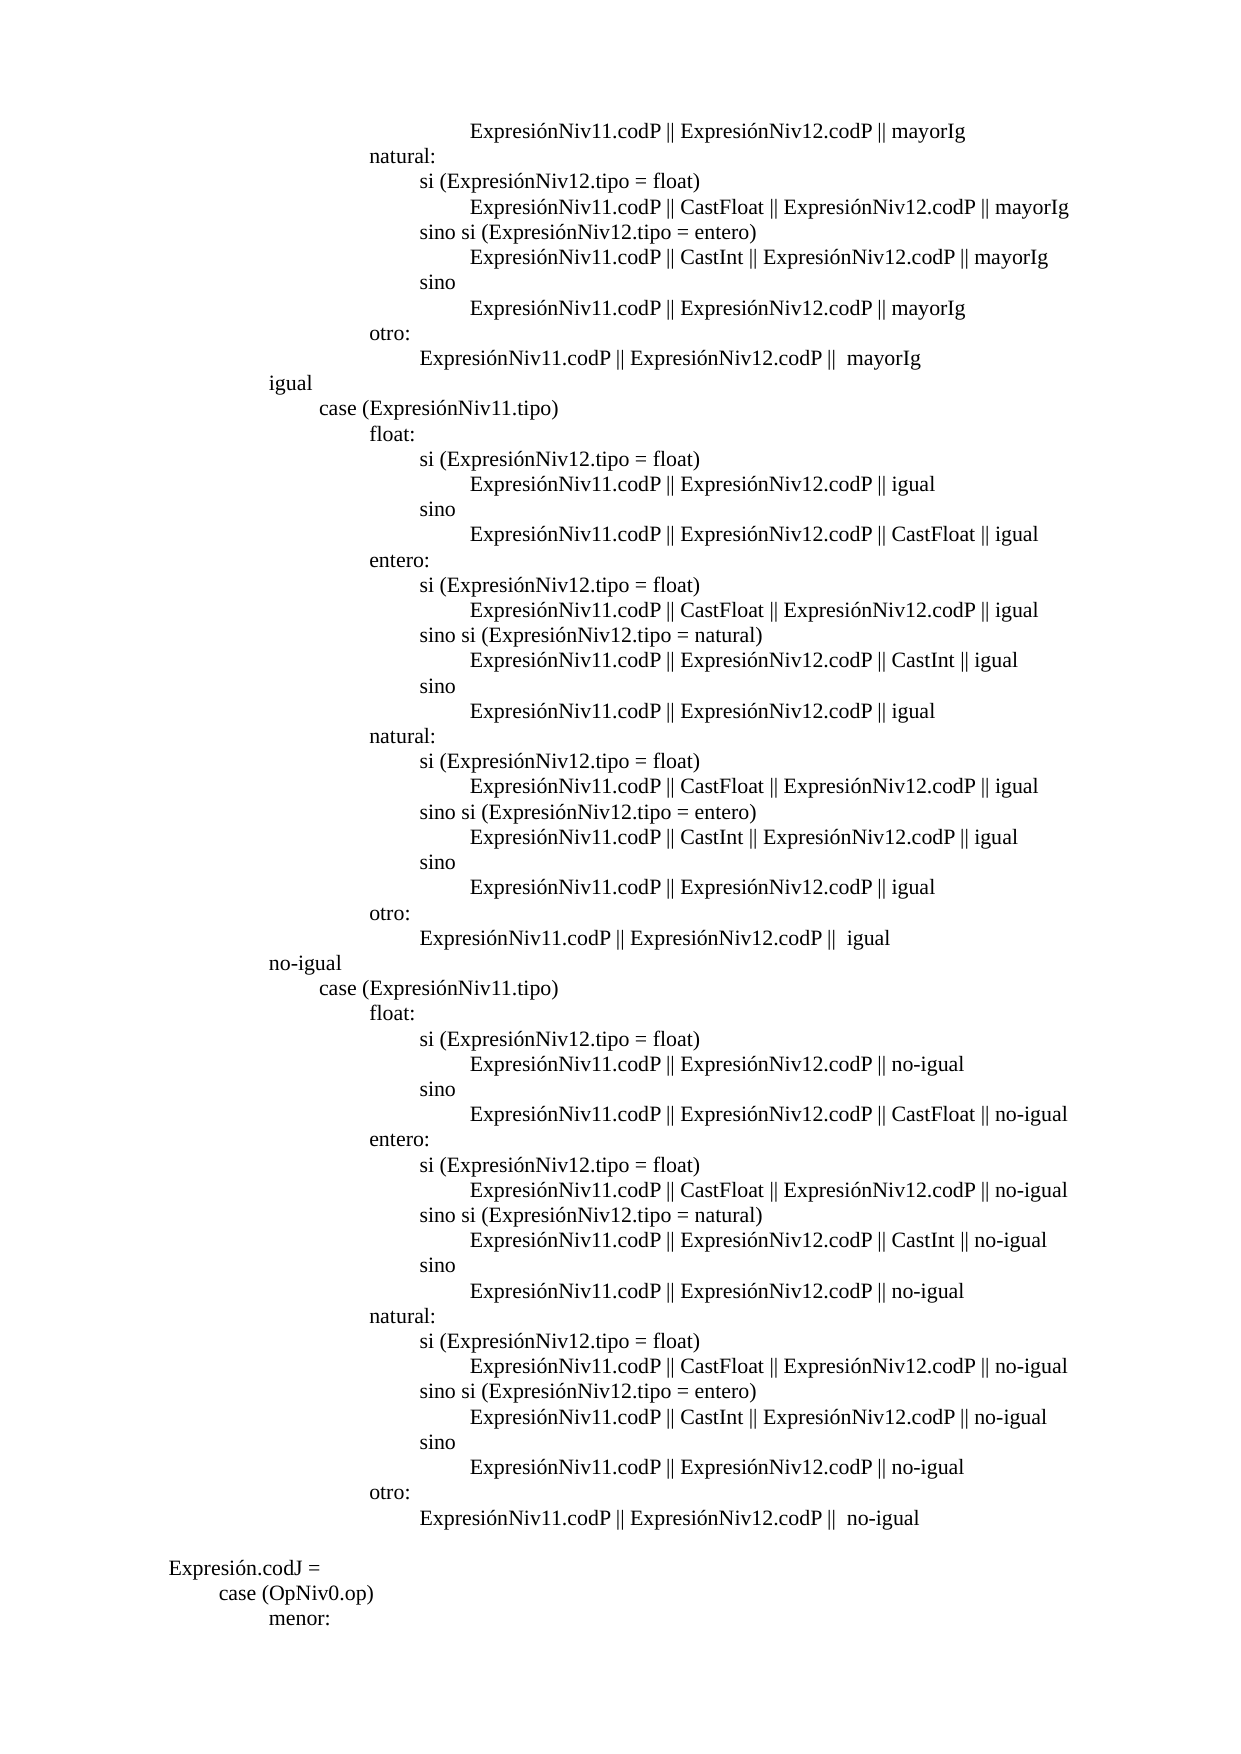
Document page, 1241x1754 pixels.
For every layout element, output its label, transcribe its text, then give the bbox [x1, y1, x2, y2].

text sino [118, 849, 1122, 874]
text float: [118, 1000, 1122, 1026]
text si (ExpresiónNiv12.tipo = float) [118, 168, 1122, 194]
text no-igual [118, 950, 1122, 975]
text otro: [118, 320, 1122, 345]
text entero: [118, 547, 1122, 572]
text ExpresiónNiv11.codP || CastFloat || ExpresiónNiv12.codP || igual [118, 773, 1122, 799]
text sino si (ExpresiónNiv12.tipo = entero) [118, 219, 1122, 244]
text float: [118, 421, 1122, 446]
text sino [118, 269, 1122, 294]
text natural: [118, 723, 1122, 748]
text sino [118, 673, 1122, 698]
text otro: [118, 1479, 1122, 1504]
text natural: [118, 1303, 1122, 1328]
text menor: [118, 1605, 1122, 1631]
text si (ExpresiónNiv12.tipo = float) [118, 1328, 1122, 1353]
text case (ExpresiónNiv11.tipo) [118, 395, 1122, 421]
text sino [118, 1252, 1122, 1278]
text sino [118, 496, 1122, 521]
text ExpresiónNiv11.codP || CastFloat || ExpresiónNiv12.codP || no-igual [118, 1177, 1122, 1202]
text si (ExpresiónNiv12.tipo = float) [118, 446, 1122, 471]
text ExpresiónNiv11.codP || ExpresiónNiv12.codP || mayorIg [118, 345, 1122, 370]
text si (ExpresiónNiv12.tipo = float) [118, 748, 1122, 773]
text ExpresiónNiv11.codP || ExpresiónNiv12.codP || CastInt || igual [118, 647, 1122, 673]
text case (ExpresiónNiv11.tipo) [118, 975, 1122, 1000]
text ExpresiónNiv11.codP || ExpresiónNiv12.codP || no-igual [118, 1504, 1122, 1530]
text ExpresiónNiv11.codP || ExpresiónNiv12.codP || CastInt || no-igual [118, 1227, 1122, 1252]
text sino si (ExpresiónNiv12.tipo = entero) [118, 799, 1122, 824]
text sino [118, 1429, 1122, 1454]
text si (ExpresiónNiv12.tipo = float) [118, 572, 1122, 597]
text ExpresiónNiv11.codP || ExpresiónNiv12.codP || igual [118, 925, 1122, 950]
text entero: [118, 1126, 1122, 1152]
text natural: [118, 143, 1122, 168]
text ExpresiónNiv11.codP || ExpresiónNiv12.codP || no-igual [118, 1278, 1122, 1303]
text ExpresiónNiv11.codP || CastFloat || ExpresiónNiv12.codP || igual [118, 597, 1122, 622]
text ExpresiónNiv11.codP || ExpresiónNiv12.codP || no-igual [118, 1051, 1122, 1076]
text ExpresiónNiv11.codP || ExpresiónNiv12.codP || mayorIg [118, 294, 1122, 320]
text ExpresiónNiv11.codP || CastInt || ExpresiónNiv12.codP || igual [118, 824, 1122, 849]
text ExpresiónNiv11.codP || CastInt || ExpresiónNiv12.codP || no-igual [118, 1404, 1122, 1429]
text ExpresiónNiv11.codP || ExpresiónNiv12.codP || CastFloat || no-igual [118, 1101, 1122, 1126]
text ExpresiónNiv11.codP || CastFloat || ExpresiónNiv12.codP || mayorIg [118, 194, 1122, 219]
text ExpresiónNiv11.codP || CastFloat || ExpresiónNiv12.codP || no-igual [118, 1353, 1122, 1378]
text sino si (ExpresiónNiv12.tipo = natural) [118, 1202, 1122, 1227]
text sino si (ExpresiónNiv12.tipo = natural) [118, 622, 1122, 647]
text ExpresiónNiv11.codP || ExpresiónNiv12.codP || CastFloat || igual [118, 521, 1122, 547]
text ExpresiónNiv11.codP || ExpresiónNiv12.codP || igual [118, 471, 1122, 496]
text ExpresiónNiv11.codP || ExpresiónNiv12.codP || mayorIg [118, 118, 1122, 143]
text ExpresiónNiv11.codP || ExpresiónNiv12.codP || igual [118, 698, 1122, 723]
text ExpresiónNiv11.codP || CastInt || ExpresiónNiv12.codP || mayorIg [118, 244, 1122, 269]
text ExpresiónNiv11.codP || ExpresiónNiv12.codP || igual [118, 874, 1122, 899]
text sino si (ExpresiónNiv12.tipo = entero) [118, 1378, 1122, 1404]
text si (ExpresiónNiv12.tipo = float) [118, 1026, 1122, 1051]
text sino [118, 1076, 1122, 1101]
text igual [118, 370, 1122, 395]
text case (OpNiv0.op) [118, 1580, 1122, 1605]
text si (ExpresiónNiv12.tipo = float) [118, 1152, 1122, 1177]
text Expresión.codJ = [118, 1555, 1122, 1580]
text otro: [118, 899, 1122, 925]
text ExpresiónNiv11.codP || ExpresiónNiv12.codP || no-igual [118, 1454, 1122, 1479]
